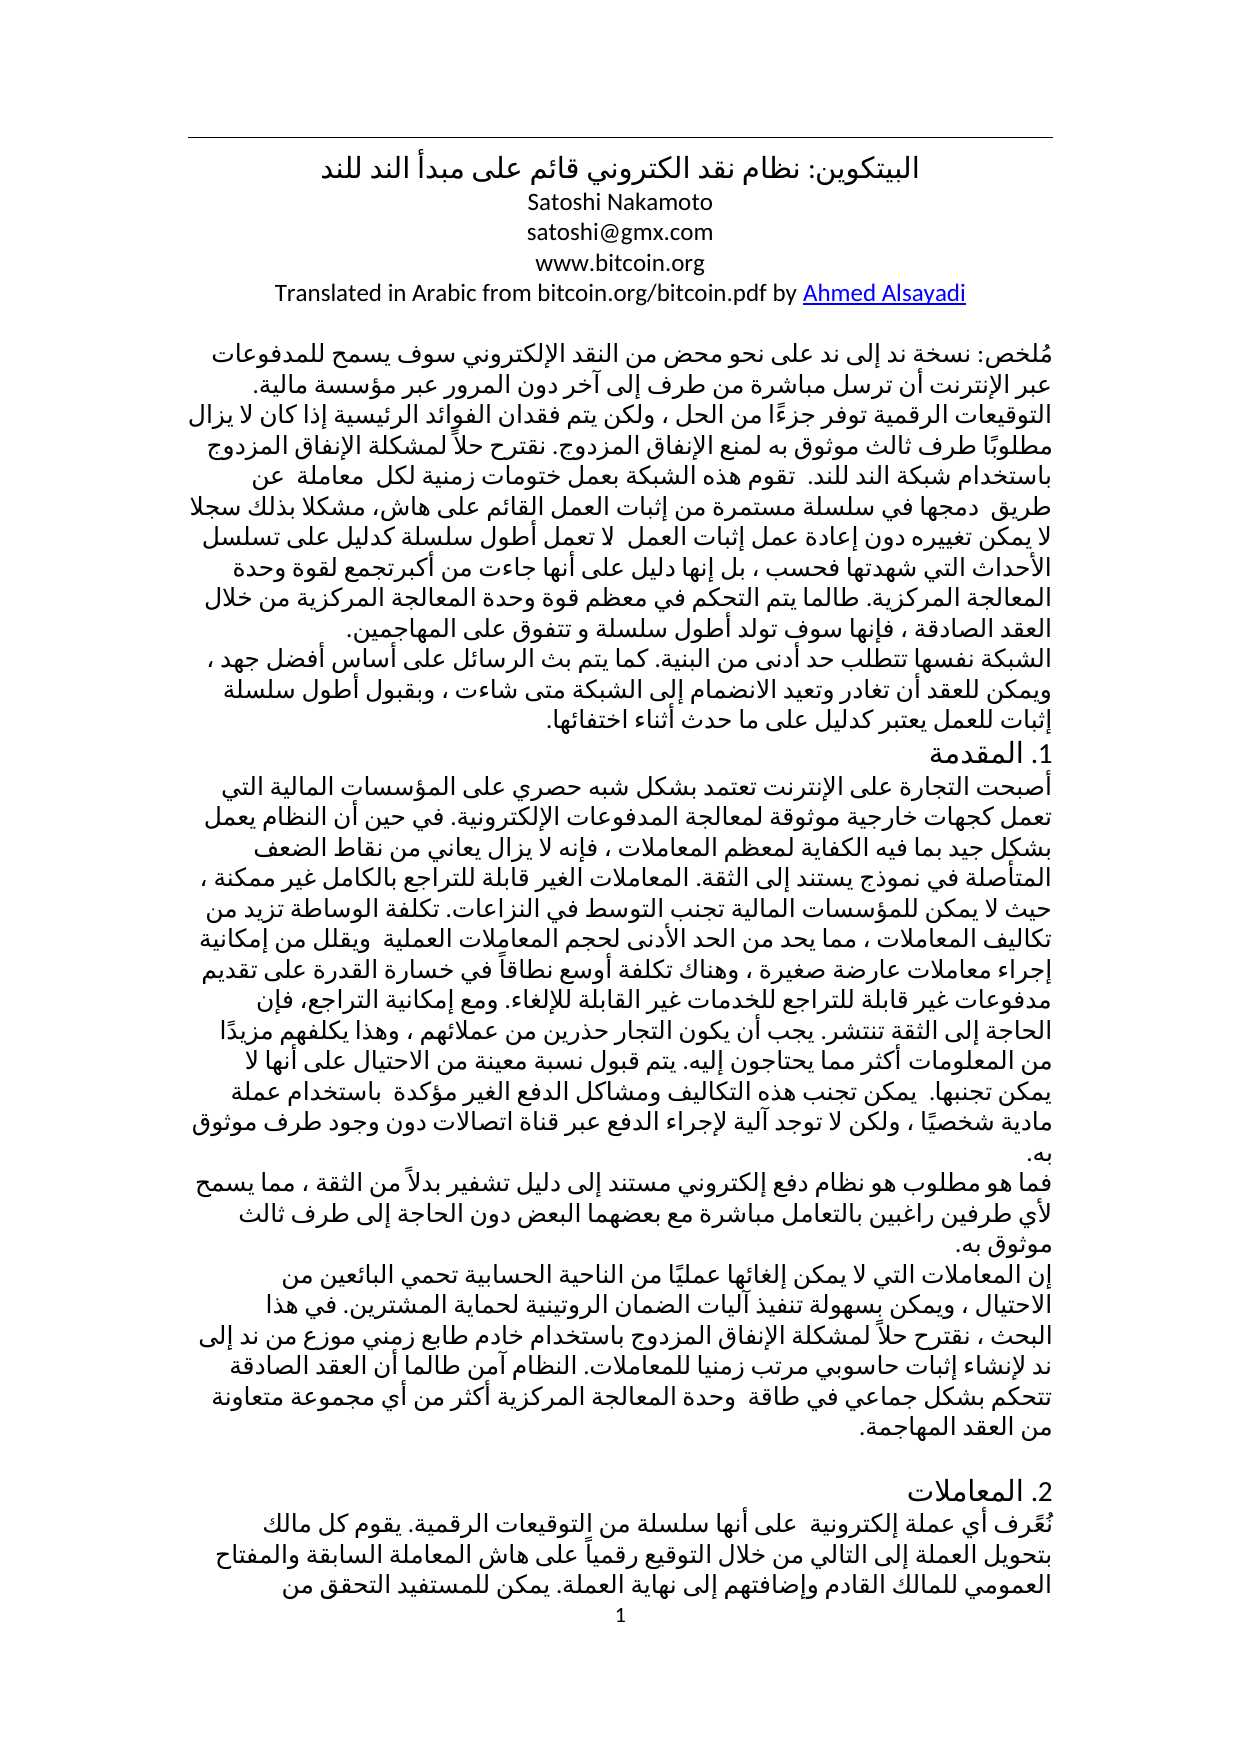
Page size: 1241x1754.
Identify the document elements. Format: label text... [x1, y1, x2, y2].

text نُعًرف أي عملة إلكترونية على أنها سلسلة من التوقيعات الرقمية. يقوم كل مالك بتحويل العملة إلى التالي من خلال التوقيع رقمياً على هاش المعاملة السابقة والمفتاح العمومي للمالك القادم وإضافتهم إلى نهاية العملة. يمكن للمستفيد التحقق من التوقيعات للتأكد من سلسلة الملكية. [187, 1508, 1053, 1600]
text أصبحت التجارة على الإنترنت تعتمد بشكل شبه حصري على المؤسسات المالية التي تعمل كجهات خارجية موثوقة لمعالجة المدفوعات الإلكترونية. في حين أن النظام يعمل بشكل جيد بما فيه الكفاية لمعظم المعاملات ، فإنه لا يزال يعاني من نقاط الضعف المتأصلة في نموذج يستند إلى الثقة. المعاملات الغير قابلة للتراجع بالكامل غير ممكنة ، حيث لا يمكن للمؤسسات المالية تجنب التوسط في النزاعات. تكلفة الوساطة تزيد من تكاليف المعاملات ، مما يحد من الحد الأدنى لحجم المعاملات العملية ويقلل من إمكانية إجراء معاملات عارضة صغيرة ، وهناك تكلفة أوسع نطاقاً في خسارة القدرة على تقديم مدفوعات غير قابلة للتراجع للخدمات غير القابلة للإلغاء. ومع إمكانية التراجع، فإن الحاجة إلى الثقة تنتشر. يجب أن يكون التجار حذرين من عملائهم ، وهذا يكلفهم مزيدًا من المعلومات أكثر مما يحتاجون إليه. يتم قبول نسبة معينة من الاحتيال على أنها لا يمكن تجنبها. يمكن تجنب هذه التكاليف ومشاكل الدفع الغير مؤكدة باستخدام عملة مادية شخصيًا ، ولكن لا توجد آلية لإجراء الدفع عبر قناة اتصالات دون وجود طرف موثوق به. [187, 771, 1053, 1167]
text www.bitcoin.org [187, 247, 1053, 277]
text Satoshi Nakamoto [187, 186, 1053, 216]
text 2. المعاملات [187, 1473, 1053, 1508]
text إن المعاملات التي لا يمكن إلغائها عمليًا من الناحية الحسابية تحمي البائعين من الاحتيال ، ويمكن بسهولة تنفيذ آليات الضمان الروتينية لحماية المشترين. في هذا البحث ، نقترح حلاً لمشكلة الإنفاق المزدوج باستخدام خادم طابع زمني موزع من ند إلى ند لإنشاء إثبات حاسوبي مرتب زمنيا للمعاملات. النظام آمن طالما أن العقد الصادقة تتحكم بشكل جماعي في طاقة وحدة المعالجة المركزية أكثر من أي مجموعة متعاونة من العقد المهاجمة. [187, 1259, 1053, 1442]
text Translated in Arabic from bitcoin.org/bitcoin.pdf by Ahmed Alsayadi [187, 277, 1053, 308]
text satoshi@gmx.com [187, 216, 1053, 247]
text الشبكة نفسها تتطلب حد أدنى من البنية. كما يتم بث الرسائل على أساس أفضل جهد ، ويمكن للعقد أن تغادر وتعيد الانضمام إلى الشبكة متى شاءت ، وبقبول أطول سلسلة إثبات للعمل يعتبر كدليل على ما حدث أثناء اختفائها. [187, 643, 1053, 735]
text البيتكوين: نظام نقد الكتروني قائم على مبدأ الند للند [187, 150, 1053, 186]
text 1. المقدمة [187, 735, 1053, 771]
text مُلخص: نسخة ند إلى ند على نحو محض من النقد الإلكتروني سوف يسمح للمدفوعات عبر الإنترنت أن ترسل مباشرة من طرف إلى آخر دون المرور عبر مؤسسة مالية. التوقيعات الرقمية توفر جزءًا من الحل ، ولكن يتم فقدان الفوائد الرئيسية إذا كان لا يزال مطلوبًا طرف ثالث موثوق به لمنع الإنفاق المزدوج. نقترح حلاً لمشكلة الإنفاق المزدوج باستخدام شبكة الند للند. تقوم هذه الشبكة بعمل ختومات زمنية لكل معاملة عن طريق دمجها في سلسلة مستمرة من إثبات العمل القائم على هاش، مشكلا بذلك سجلا لا يمكن تغييره دون إعادة عمل إثبات العمل. لا تعمل أطول سلسلة كدليل على تسلسل الأحداث التي شهدتها فحسب ، بل إنها دليل على أنها جاءت من أكبرتجمع لقوة وحدة المعالجة المركزية. طالما يتم التحكم في معظم قوة وحدة المعالجة المركزية من خلال العقد الصادقة ، فإنها سوف تولد أطول سلسلة و تتفوق على المهاجمين. [187, 338, 1053, 643]
text فما هو مطلوب هو نظام دفع إلكتروني مستند إلى دليل تشفير بدلاً من الثقة ، مما يسمح لأي طرفين راغبين بالتعامل مباشرة مع بعضهما البعض دون الحاجة إلى طرف ثالث موثوق به. [187, 1167, 1053, 1259]
